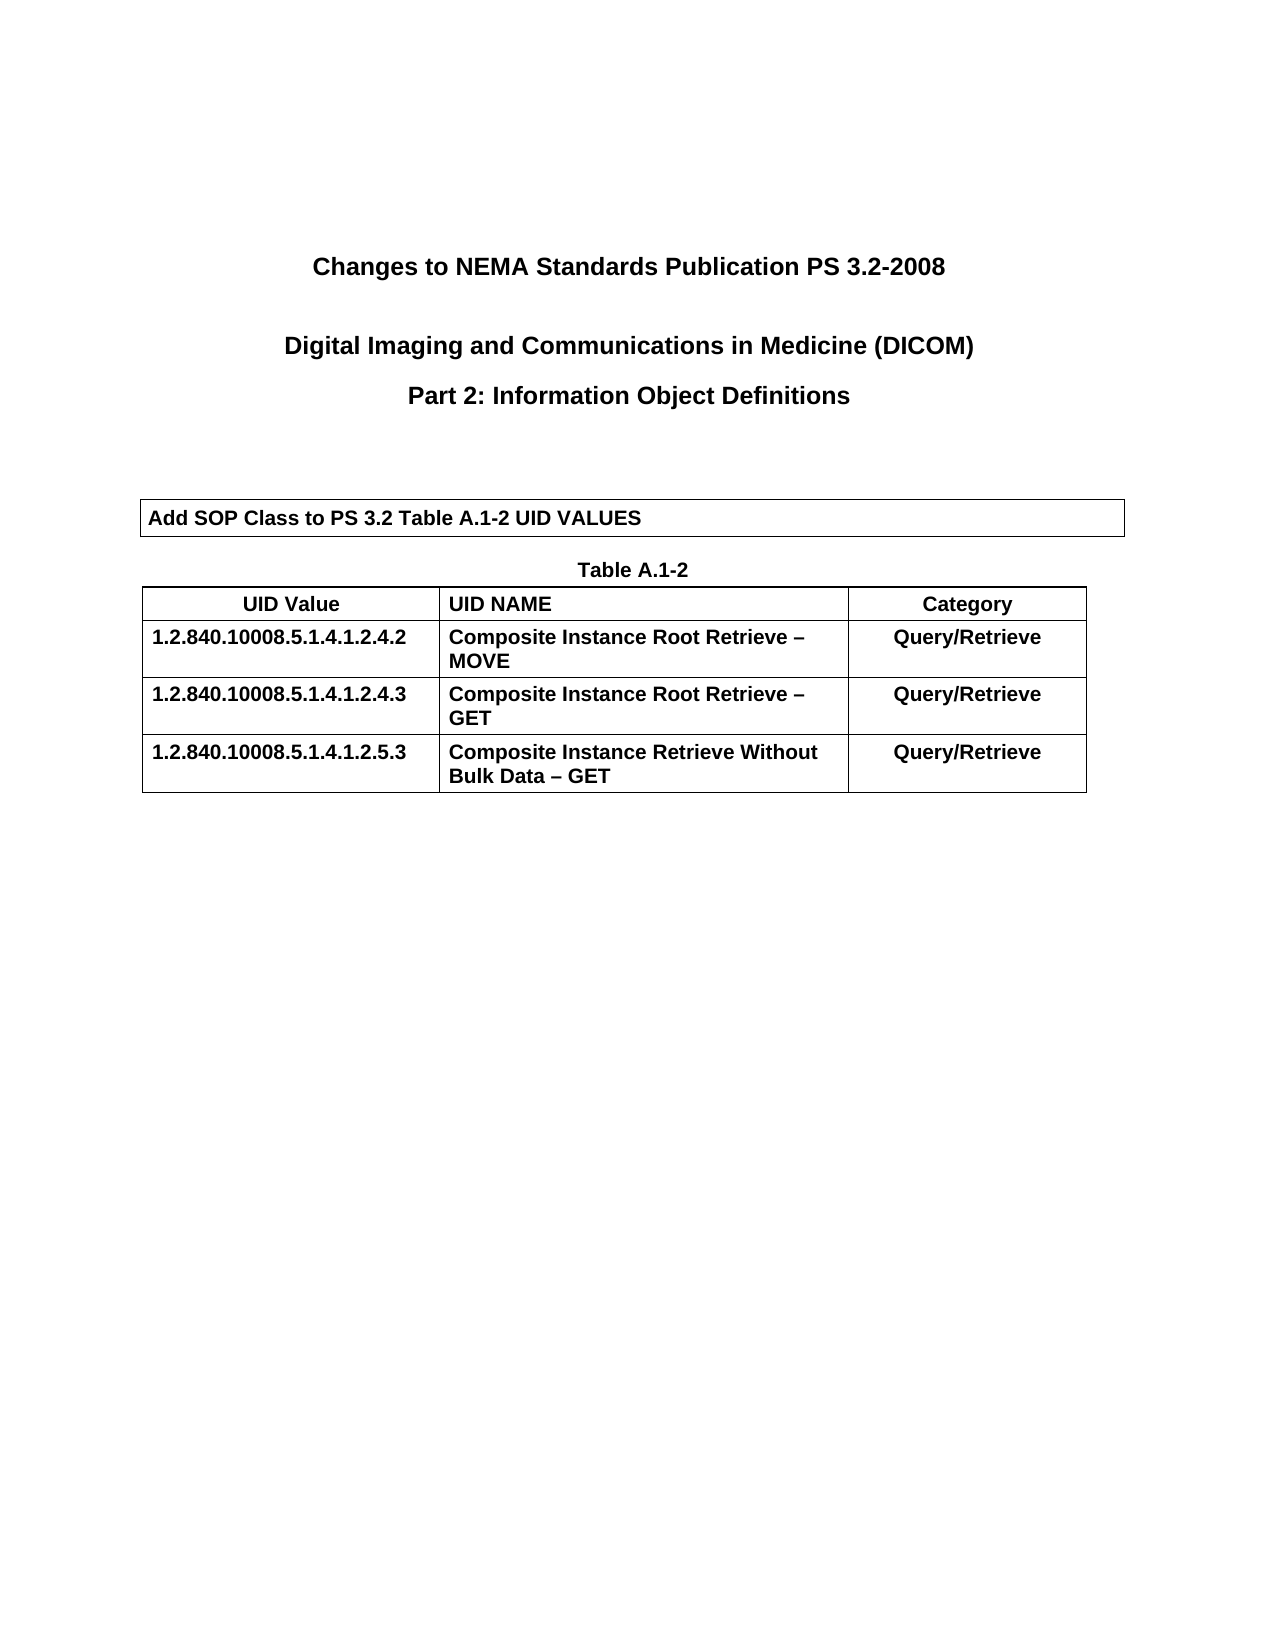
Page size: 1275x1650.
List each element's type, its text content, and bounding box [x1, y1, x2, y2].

subtitle Changes to NEMA Standards Publication PS 3.2-2008 [140, 252, 1125, 281]
text Add SOP Class to PS 3.2 Table A.1-2 UID VALUES [141, 500, 1124, 536]
table_cell 1.2.840.10008.5.1.4.1.2.4.3 [143, 678, 439, 734]
table_cell Query/Retrieve [849, 735, 1086, 792]
table_cell Composite Instance Root Retrieve – GET [440, 678, 848, 734]
table_header UID Value [143, 588, 439, 620]
table_cell Query/Retrieve [849, 678, 1086, 734]
table_cell Query/Retrieve [849, 621, 1086, 677]
table_header UID NAME [440, 588, 848, 620]
table_cell 1.2.840.10008.5.1.4.1.2.4.2 [143, 621, 439, 677]
table_cell Composite Instance Retrieve Without Bulk Data – GET [440, 735, 848, 792]
table_cell 1.2.840.10008.5.1.4.1.2.5.3 [143, 735, 439, 792]
table_cell Composite Instance Root Retrieve – MOVE [440, 621, 848, 677]
text Part 2: Information Object Definitions [140, 381, 1125, 409]
text Table A.1-2 [140, 558, 1125, 582]
text Digital Imaging and Communications in Medicine (DICOM) [140, 331, 1125, 360]
table_header Category [849, 588, 1086, 620]
